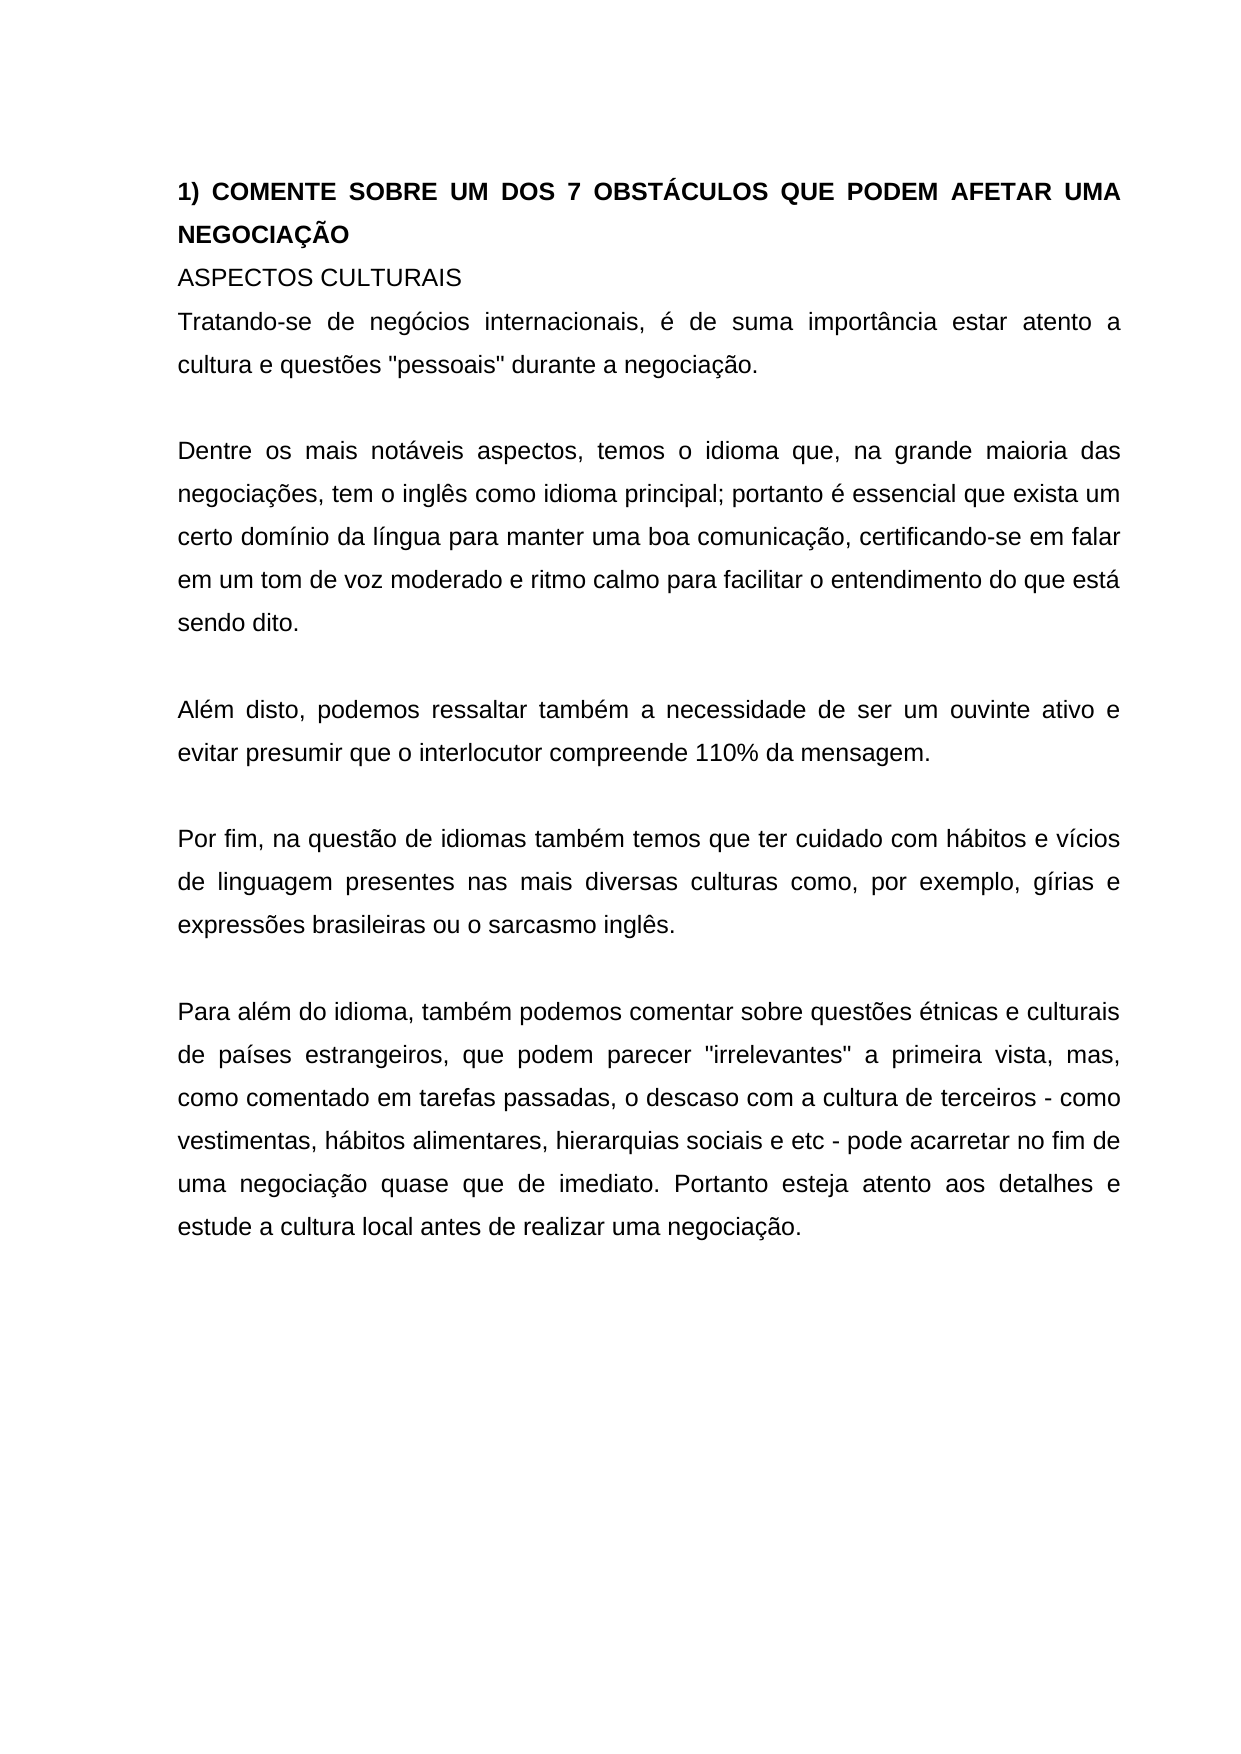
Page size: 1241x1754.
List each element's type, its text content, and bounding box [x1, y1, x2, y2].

text Dentre os mais notáveis aspectos, temos o idioma que, na grande maioria das negociações, tem o inglês como idioma principal; portanto é essencial que exista um certo domínio da língua para manter uma boa comunicação, certificando-se em falar em um tom de voz moderado e ritmo calmo para facilitar o entendimento do que está sendo dito. [177, 436, 1122, 637]
text Por fim, na questão de idiomas também temos que ter cuidado com hábitos e vícios de linguagem presentes nas mais diversas culturas como, por exemplo, gírias e expressões brasileiras ou o sarcasmo inglês. [177, 824, 1122, 939]
text ASPECTOS CULTURAIS [177, 263, 1122, 292]
text Tratando-se de negócios internacionais, é de suma importância estar atento a cultura e questões "pessoais" durante a negociação. [177, 307, 1122, 378]
text 1) COMENTE SOBRE UM DOS 7 OBSTÁCULOS QUE PODEM AFETAR UMA NEGOCIAÇÃO [177, 177, 1122, 249]
text Para além do idioma, também podemos comentar sobre questões étnicas e culturais de países estrangeiros, que podem parecer "irrelevantes" a primeira vista, mas, como comentado em tarefas passadas, o descaso com a cultura de terceiros - como vestimentas, hábitos alimentares, hierarquias sociais e etc - pode acarretar no fim de uma negociação quase que de imediato. Portanto esteja atento aos detalhes e estude a cultura local antes de realizar uma negociação. [177, 997, 1122, 1241]
text Além disto, podemos ressaltar também a necessidade de ser um ouvinte ativo e evitar presumir que o interlocutor compreende 110% da mensagem. [177, 695, 1122, 767]
